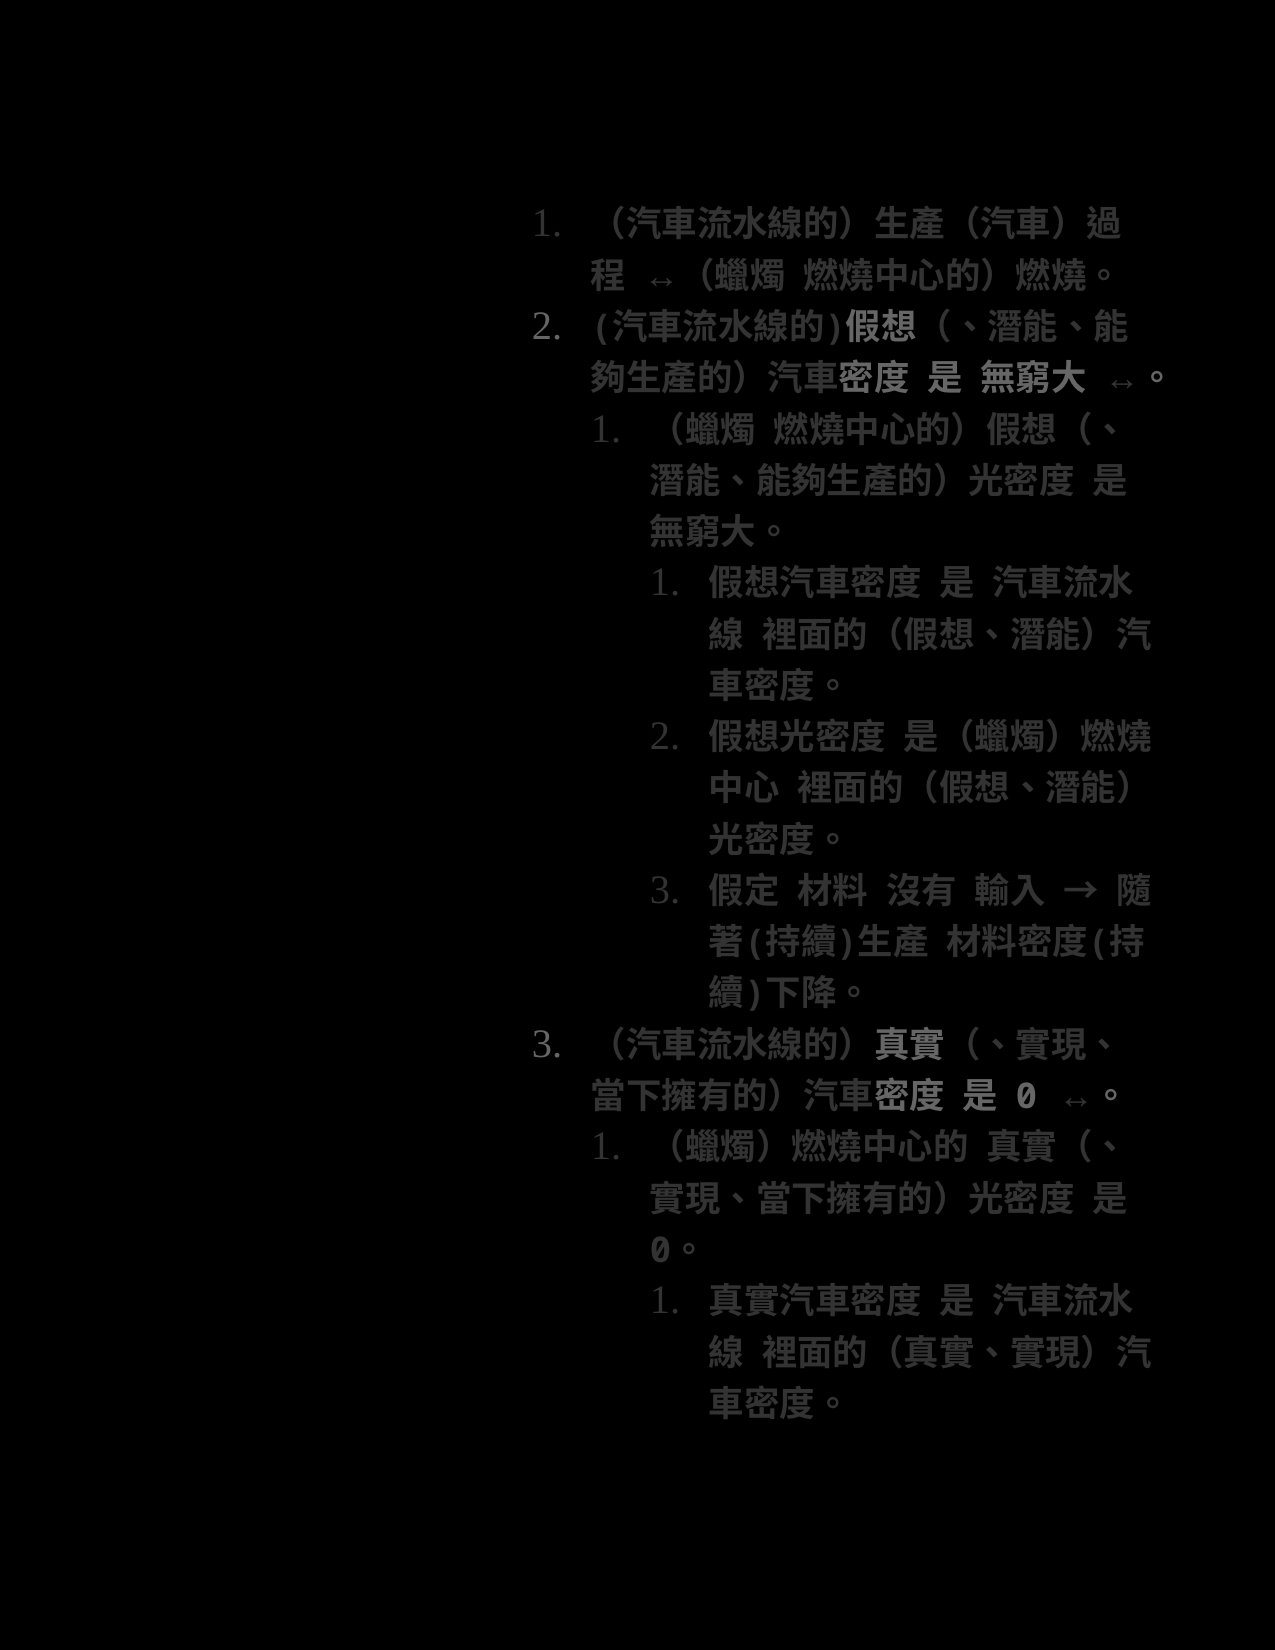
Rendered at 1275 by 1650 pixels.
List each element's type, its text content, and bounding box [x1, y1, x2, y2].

list 假想光密度 是（蠟燭）燃燒中心 裡面的（假想、潛能）光密度。 [649, 708, 1157, 862]
list （蠟燭 燃燒中心的）假想（、潛能、能夠生產的）光密度 是 無窮大。 [591, 401, 1157, 555]
list 假想汽車密度 是 汽車流水線 裡面的（假想、潛能）汽車密度。 [649, 555, 1157, 708]
list (汽車流水線的)假想（、潛能、能夠生產的）汽車密度 是 無窮大 ↔。 [532, 298, 1157, 401]
list 真實汽車密度 是 汽車流水線 裡面的（真實、實現）汽車密度。 [649, 1273, 1157, 1426]
list 假定 材料 沒有 輸入 → 隨著(持續)生產 材料密度(持續)下降。 [649, 862, 1157, 1016]
list （汽車流水線的）真實（、實現、當下擁有的）汽車密度 是 0 ↔。 [532, 1016, 1157, 1119]
list （汽車流水線的）生產（汽車）過程 ↔（蠟燭 燃燒中心的）燃燒。 [532, 196, 1157, 298]
list （蠟燭）燃燒中心的 真實（、實現、當下擁有的）光密度 是 0。 [591, 1119, 1157, 1273]
